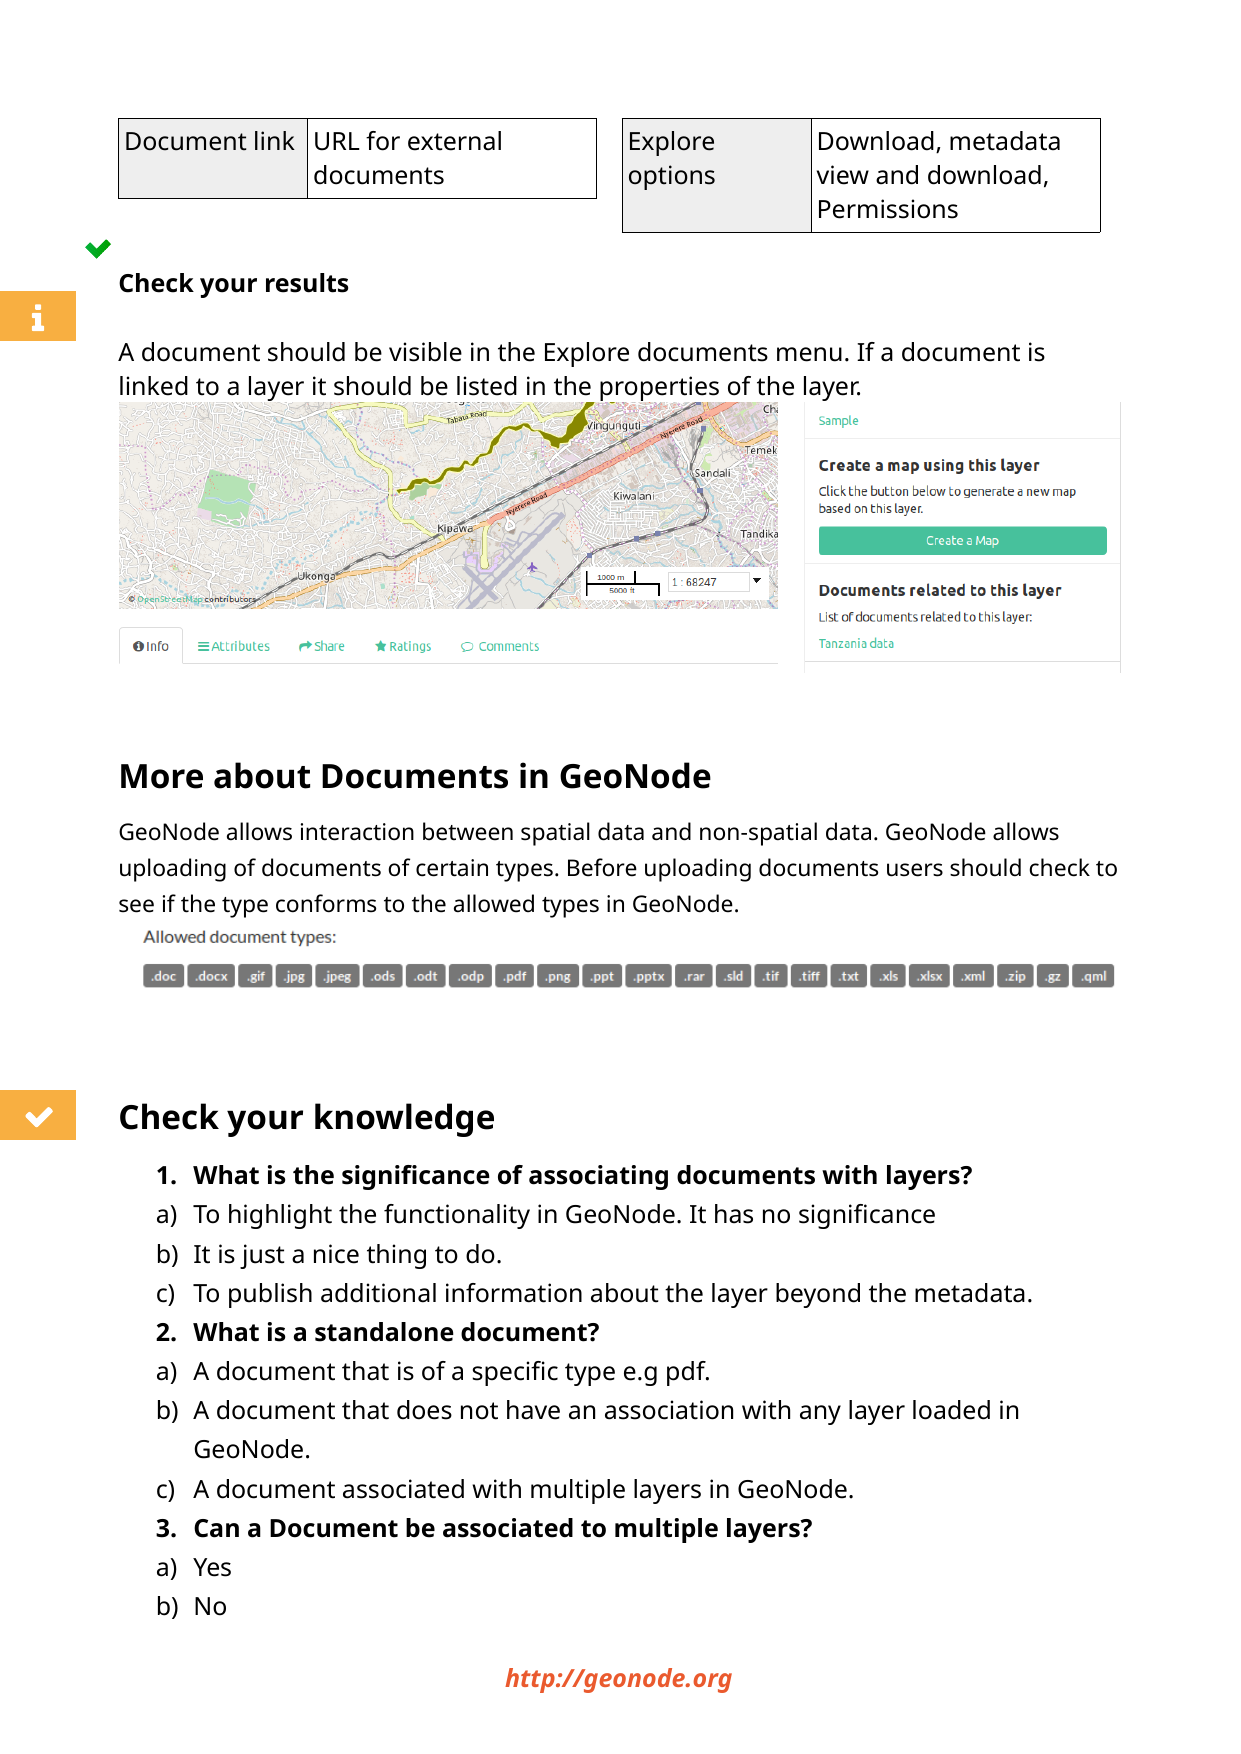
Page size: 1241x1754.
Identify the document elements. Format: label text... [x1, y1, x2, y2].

list A document associated with multiple layers in GeoNode. [156, 1471, 1122, 1505]
picture [118, 402, 1123, 673]
list A document that does not have an association with any layer loaded in GeoNode. [156, 1393, 1122, 1466]
table_cell Explore options [623, 119, 811, 232]
table_cell URL for external documents [308, 119, 596, 198]
text GeoNode allows interaction between spatial data and non-spatial data. GeoNode allows uploading of documents of certain types. Before uploading documents users should check to see if the type conforms to the allowed types in GeoNode. [118, 816, 1122, 919]
list What is the significance of associating documents with layers? [156, 1158, 1122, 1192]
subtitle More about Documents in GeoNode [118, 752, 1122, 798]
subtitle Check your knowledge [118, 1094, 1122, 1139]
list To publish additional information about the layer beyond the metadata. [156, 1275, 1122, 1309]
list To highlight the functionality in GeoNode. It has no significance [156, 1197, 1122, 1231]
table_cell Document link [119, 119, 307, 198]
picture [118, 924, 1123, 1003]
list No [156, 1589, 1122, 1623]
text A document should be visible in the Explore documents menu. If a document is linked to a layer it should be listed in the properties of the layer. [118, 334, 1122, 402]
list Can a Document be associated to multiple layers? [156, 1510, 1122, 1544]
list What is a standalone document? [156, 1314, 1122, 1349]
table_cell Download, metadata view and download, Permissions [812, 119, 1100, 232]
list It is just a nice thing to do. [156, 1236, 1122, 1270]
list Yes [156, 1549, 1122, 1584]
list A document that is of a specific type e.g pdf. [156, 1354, 1122, 1388]
text Check your results [118, 266, 1122, 300]
